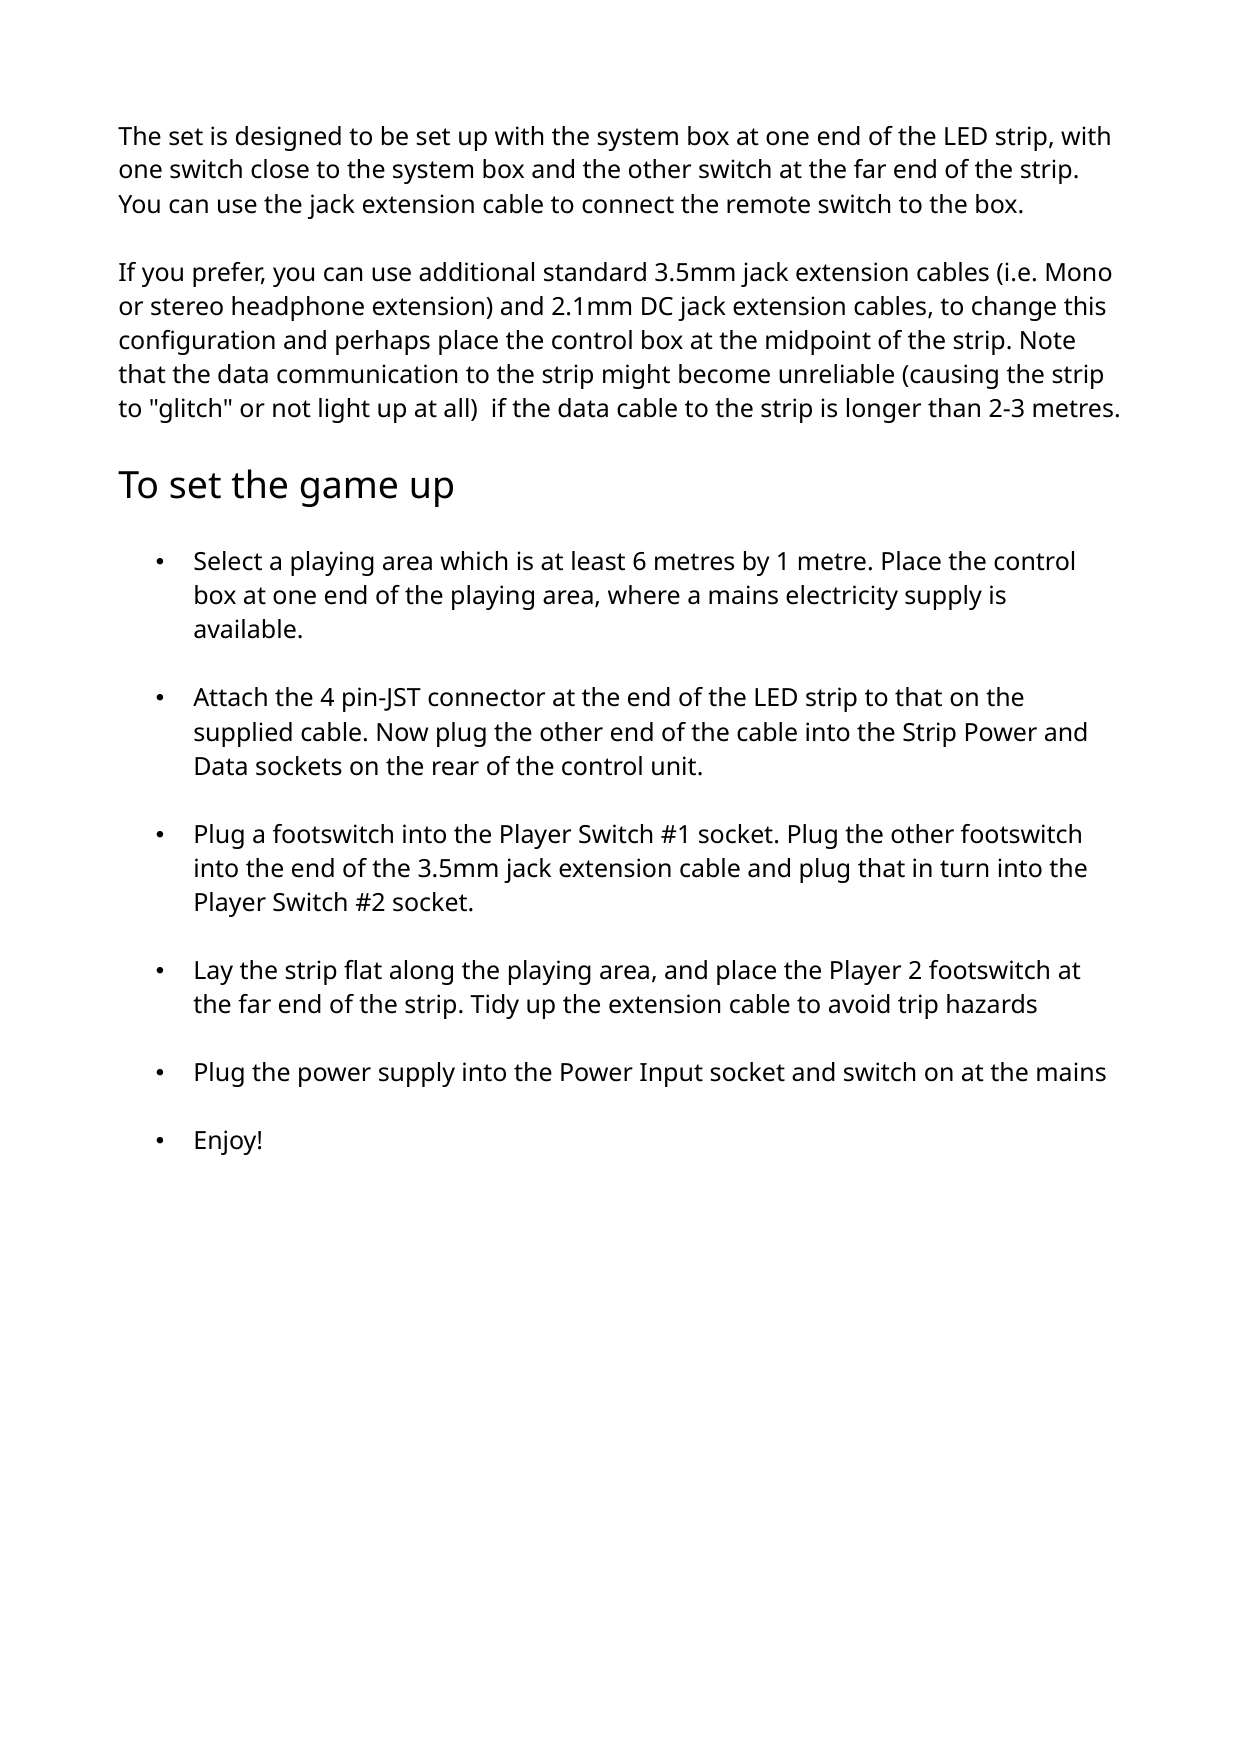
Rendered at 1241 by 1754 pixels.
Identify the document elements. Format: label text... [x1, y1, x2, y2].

list Plug the power supply into the Power Input socket and switch on at the mains [156, 1055, 1122, 1089]
text The set is designed to be set up with the system box at one end of the LED strip, with one switch close to the system box and the other switch at the far end of the strip. You can use the jack extension cable to connect the remote switch to the box. [118, 118, 1122, 220]
text If you prefer, you can use additional standard 3.5mm jack extension cables (i.e. Mono or stereo headphone extension) and 2.1mm DC jack extension cables, to change this configuration and perhaps place the control box at the midpoint of the strip. Note that the data communication to the strip might become unreliable (causing the strip to "glitch" or not light up at all) if the data cable to the strip is longer than 2-3 metres. [118, 254, 1122, 425]
list Enjoy! [156, 1123, 1122, 1157]
list Plug a footswitch into the Player Switch #1 socket. Plug the other footswitch into the end of the 3.5mm jack extension cable and plug that in turn into the Player Switch #2 socket. [156, 816, 1122, 918]
list Select a playing area which is at least 6 metres by 1 metre. Place the control box at one end of the playing area, where a mains electricity supply is available. [156, 544, 1122, 646]
list Attach the 4 pin-JST connector at the end of the LED strip to that on the supplied cable. Now plug the other end of the cable into the Strip Power and Data sockets on the rear of the control unit. [156, 680, 1122, 782]
list Lay the strip flat along the playing area, and place the Player 2 footswitch at the far end of the strip. Tidy up the extension cable to avoid trip hazards [156, 953, 1122, 1021]
text To set the game up [118, 459, 1122, 510]
